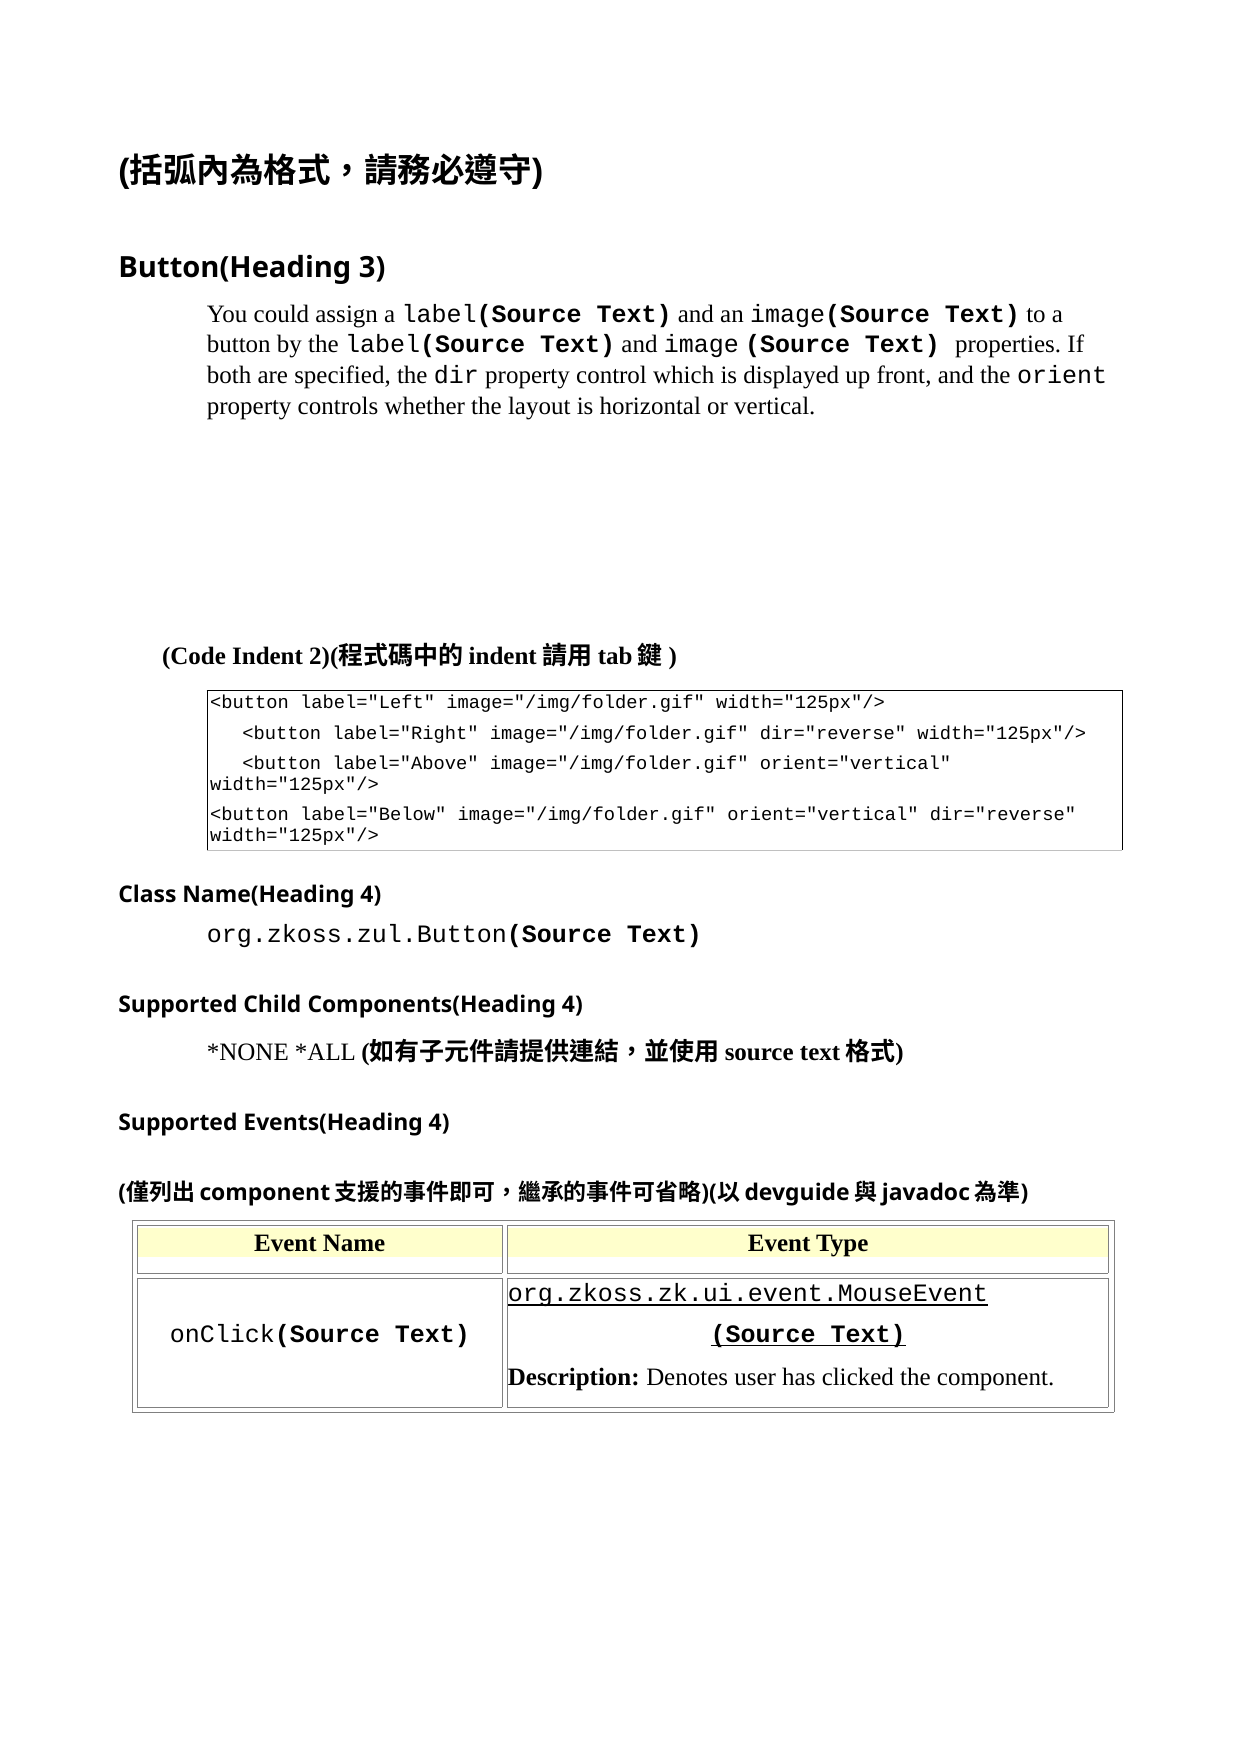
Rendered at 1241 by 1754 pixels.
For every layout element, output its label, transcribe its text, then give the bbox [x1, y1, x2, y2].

text <button label="Above" image="/img/folder.gif" orient="vertical" width="125px"/> [208, 751, 1122, 796]
text (Code Indent 2)(程式碼中的indent 請用tab鍵 ) [118, 432, 1122, 672]
text You could assign a label(Source Text) and an image(Source Text) to a button by the label(Source Text) and image (Source Text) properties. If both are specified, the dir property control which is displayed up front, and the orient property controls whether the layout is horizontal or vertical. [207, 299, 1122, 420]
text <button label="Right" image="/img/folder.gif" dir="reverse" width="125px"/> [208, 720, 1122, 745]
subtitle Button(Heading 3) [118, 247, 1122, 286]
text *NONE *ALL (如有子元件請提供連結，並使用source text格式) [207, 1032, 1122, 1068]
subtitle (僅列出component支援的事件即可，繼承的事件可省略)(以devguide與javadoc為準) [118, 1174, 1122, 1207]
text org.zkoss.zul.Button(Source Text) [207, 922, 1122, 950]
text <button label="Left" image="/img/folder.gif" width="125px"/> [208, 691, 1122, 714]
table_header Event Type [505, 1221, 1111, 1272]
table_cell org.zkoss.zk.ui.event.MouseEvent (Source Text) Description: Denotes user has clicked the component. [505, 1273, 1111, 1407]
text <button label="Below" image="/img/folder.gif" orient="vertical" dir="reverse" width="125px"/> [208, 802, 1122, 850]
table_cell onClick(Source Text) [134, 1273, 505, 1407]
subtitle (括弧內為格式，請務必遵守) [118, 143, 1122, 192]
subtitle Supported Events(Heading 4) [118, 1105, 1122, 1137]
subtitle Supported Child Components(Heading 4) [118, 988, 1122, 1019]
subtitle Class Name(Heading 4) [118, 878, 1122, 909]
table_header Event Name [134, 1221, 505, 1272]
